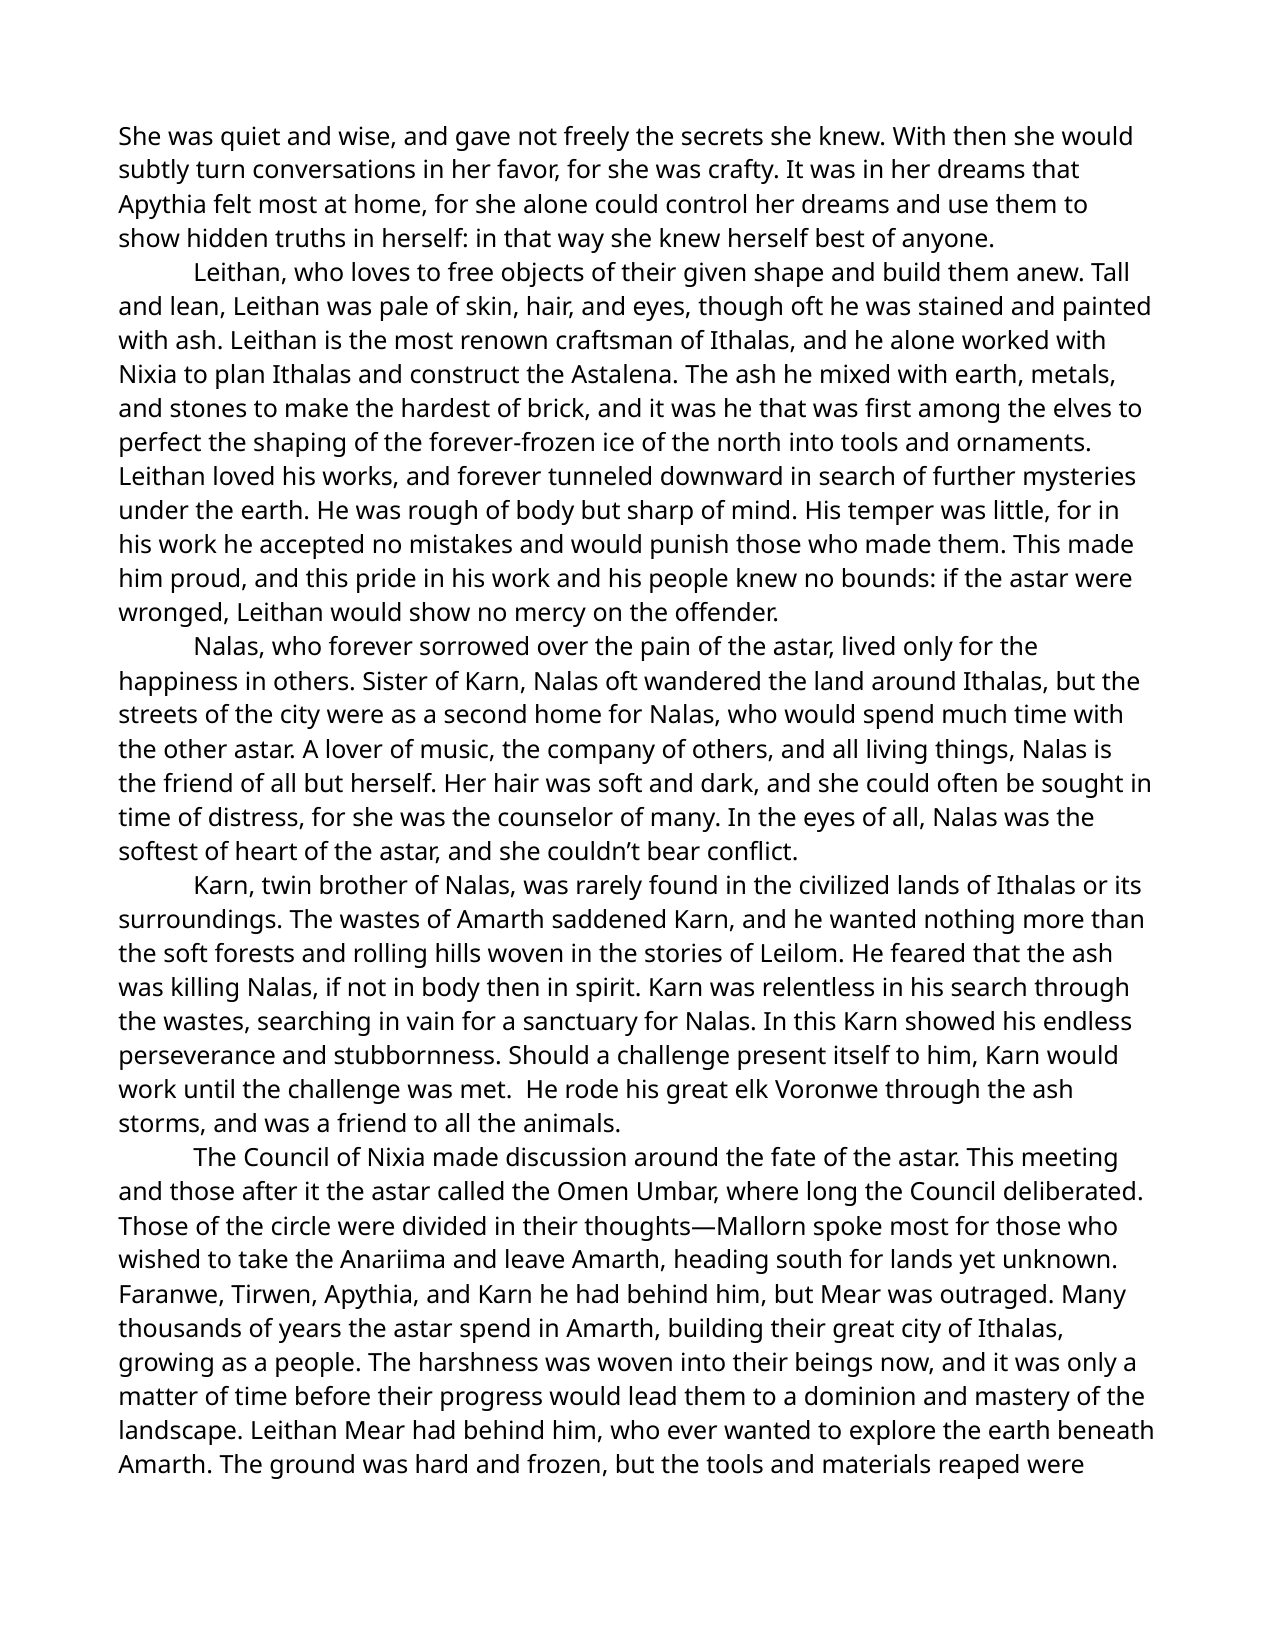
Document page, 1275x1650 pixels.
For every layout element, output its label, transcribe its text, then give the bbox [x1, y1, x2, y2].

text Karn, twin brother of Nalas, was rarely found in the civilized lands of Ithalas or its surroundings. The wastes of Amarth saddened Karn, and he wanted nothing more than the soft forests and rolling hills woven in the stories of Leilom. He feared that the ash was killing Nalas, if not in body then in spirit. Karn was relentless in his search through the wastes, searching in vain for a sanctuary for Nalas. In this Karn showed his endless perseverance and stubbornness. Should a challenge present itself to him, Karn would work until the challenge was met. He rode his great elk Voronwe through the ash storms, and was a friend to all the animals. [118, 867, 1157, 1140]
text She was quiet and wise, and gave not freely the secrets she knew. With then she would subtly turn conversations in her favor, for she was crafty. It was in her dreams that Apythia felt most at home, for she alone could control her dreams and use them to show hidden truths in herself: in that way she knew herself best of anyone. [118, 118, 1157, 254]
text Nalas, who forever sorrowed over the pain of the astar, lived only for the happiness in others. Sister of Karn, Nalas oft wandered the land around Ithalas, but the streets of the city were as a second home for Nalas, who would spend much time with the other astar. A lover of music, the company of others, and all living things, Nalas is the friend of all but herself. Her hair was soft and dark, and she could often be sought in time of distress, for she was the counselor of many. In the eyes of all, Nalas was the softest of heart of the astar, and she couldn’t bear conflict. [118, 629, 1157, 867]
text The Council of Nixia made discussion around the fate of the astar. This meeting and those after it the astar called the Omen Umbar, where long the Council deliberated. Those of the circle were divided in their thoughts—Mallorn spoke most for those who wished to take the Anariima and leave Amarth, heading south for lands yet unknown. Faranwe, Tirwen, Apythia, and Karn he had behind him, but Mear was outraged. Many thousands of years the astar spend in Amarth, building their great city of Ithalas, growing as a people. The harshness was woven into their beings now, and it was only a matter of time before their progress would lead them to a dominion and mastery of the landscape. Leithan Mear had behind him, who ever wanted to explore the earth beneath Amarth. The ground was hard and frozen, but the tools and materials reaped were [118, 1140, 1157, 1481]
text Leithan, who loves to free objects of their given shape and build them anew. Tall and lean, Leithan was pale of skin, hair, and eyes, though oft he was stained and painted with ash. Leithan is the most renown craftsman of Ithalas, and he alone worked with Nixia to plan Ithalas and construct the Astalena. The ash he mixed with earth, metals, and stones to make the hardest of brick, and it was he that was first among the elves to perfect the shaping of the forever-frozen ice of the north into tools and ornaments. Leithan loved his works, and forever tunneled downward in search of further mysteries under the earth. He was rough of body but sharp of mind. His temper was little, for in his work he accepted no mistakes and would punish those who made them. This made him proud, and this pride in his work and his people knew no bounds: if the astar were wronged, Leithan would show no mercy on the offender. [118, 254, 1157, 629]
